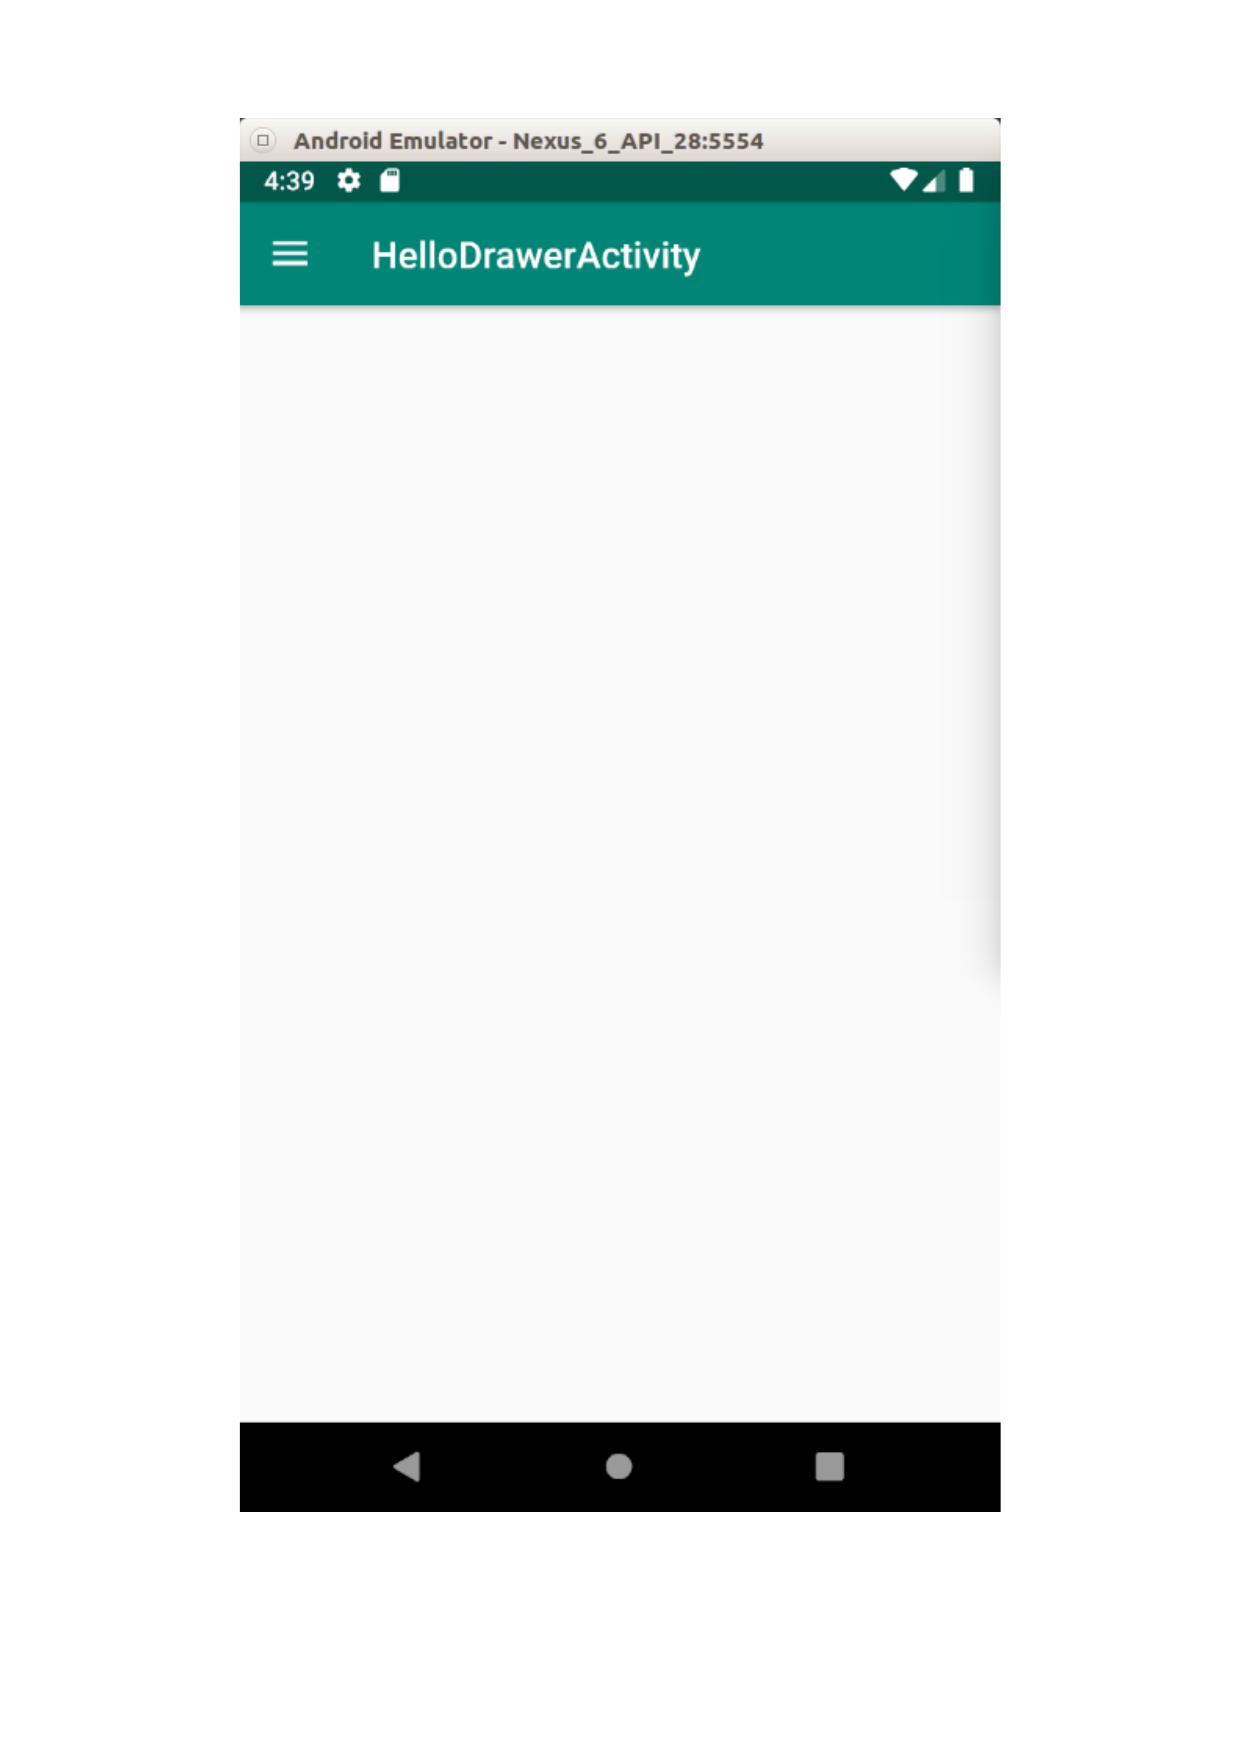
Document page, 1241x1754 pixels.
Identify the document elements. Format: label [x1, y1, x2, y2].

picture [239, 118, 1001, 1512]
